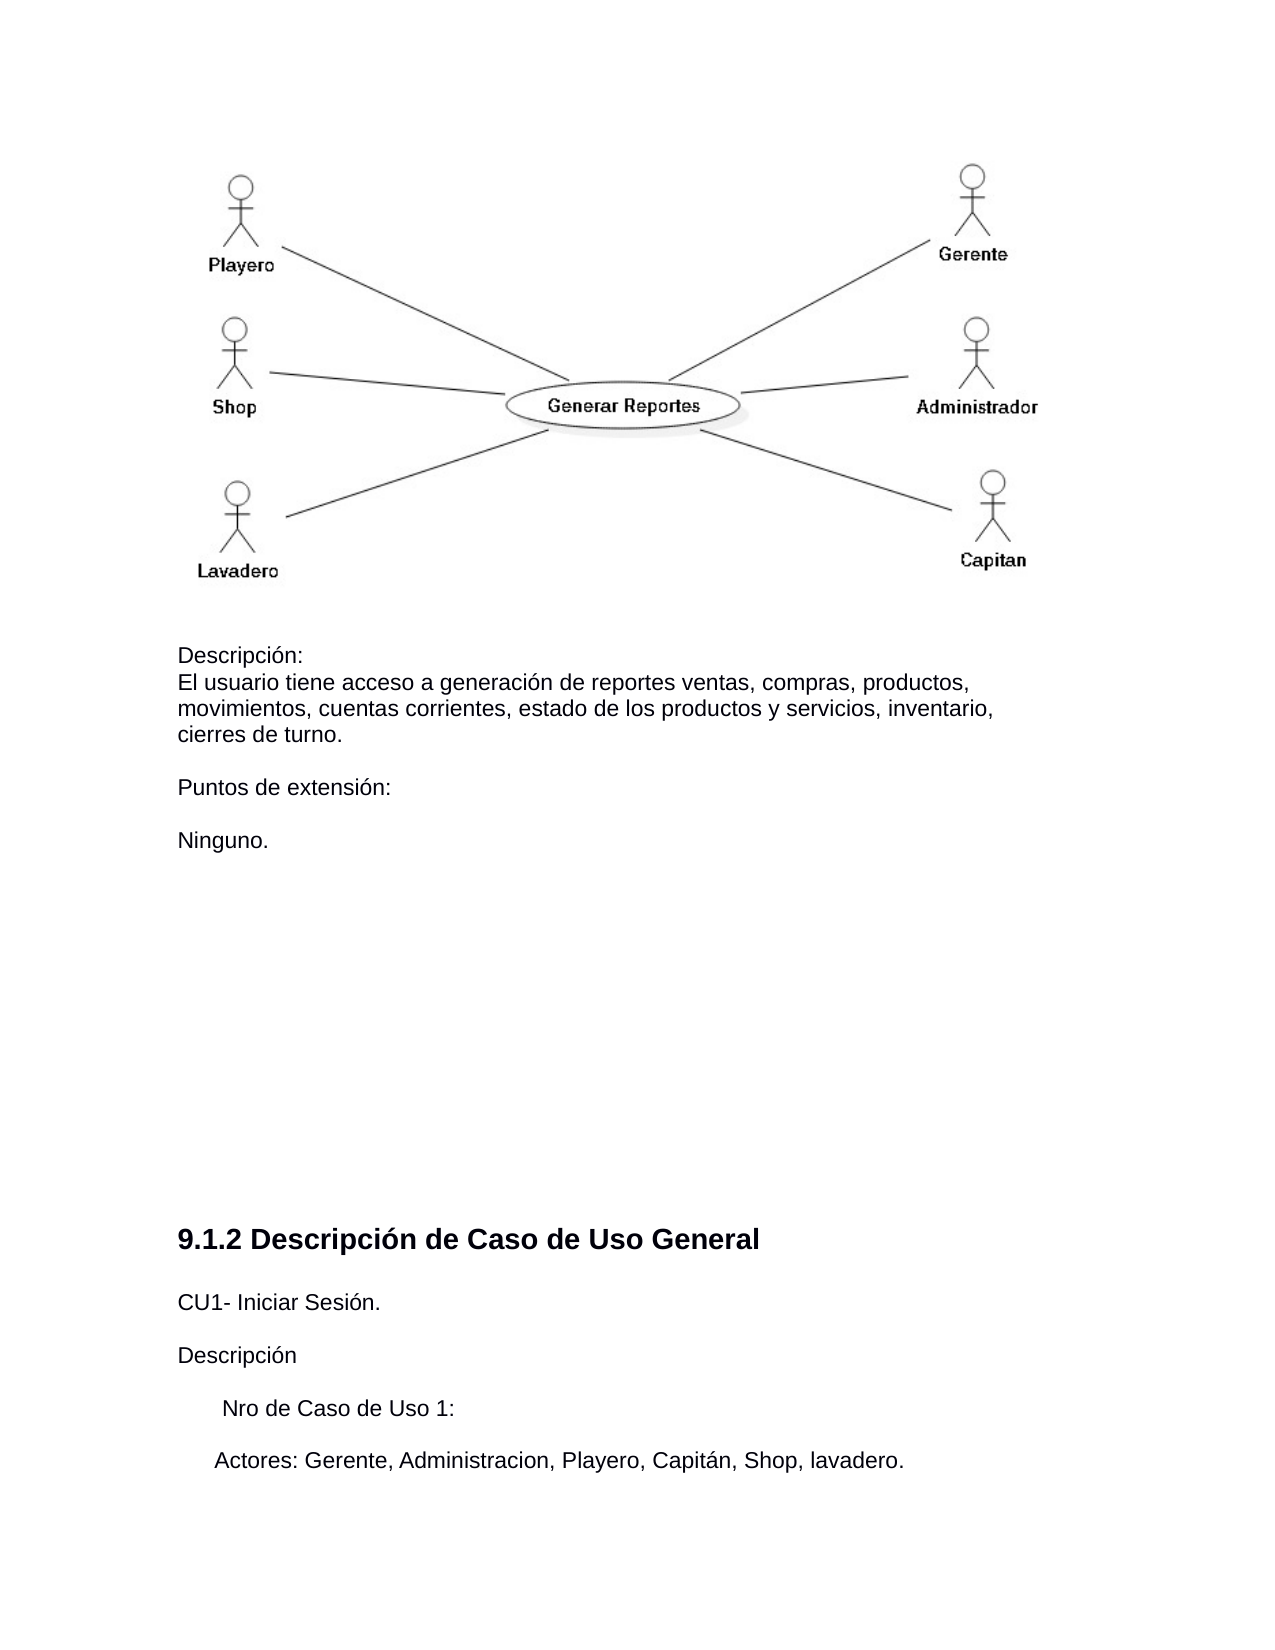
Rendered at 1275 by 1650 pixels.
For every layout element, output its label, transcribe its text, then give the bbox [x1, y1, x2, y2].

text Ninguno. [177, 827, 1098, 853]
text movimientos, cuentas corrientes, estado de los productos y servicios, inventario, [177, 695, 1098, 721]
text cierres de turno. [177, 721, 1098, 748]
text Actores: Gerente, Administracion, Playero, Capitán, Shop, lavadero. [177, 1446, 1098, 1474]
text Puntos de extensión: [177, 774, 1098, 801]
text El usuario tiene acceso a generación de reportes ventas, compras, productos, [177, 669, 1098, 695]
text Descripción: [177, 643, 1098, 669]
picture [177, 151, 1098, 643]
text Nro de Caso de Uso 1: [177, 1395, 1098, 1421]
text Descripción [177, 1342, 1098, 1368]
text 9.1.2 Descripción de Caso de Uso General [177, 1222, 1098, 1256]
text CU1- Iniciar Sesión. [177, 1289, 1098, 1316]
